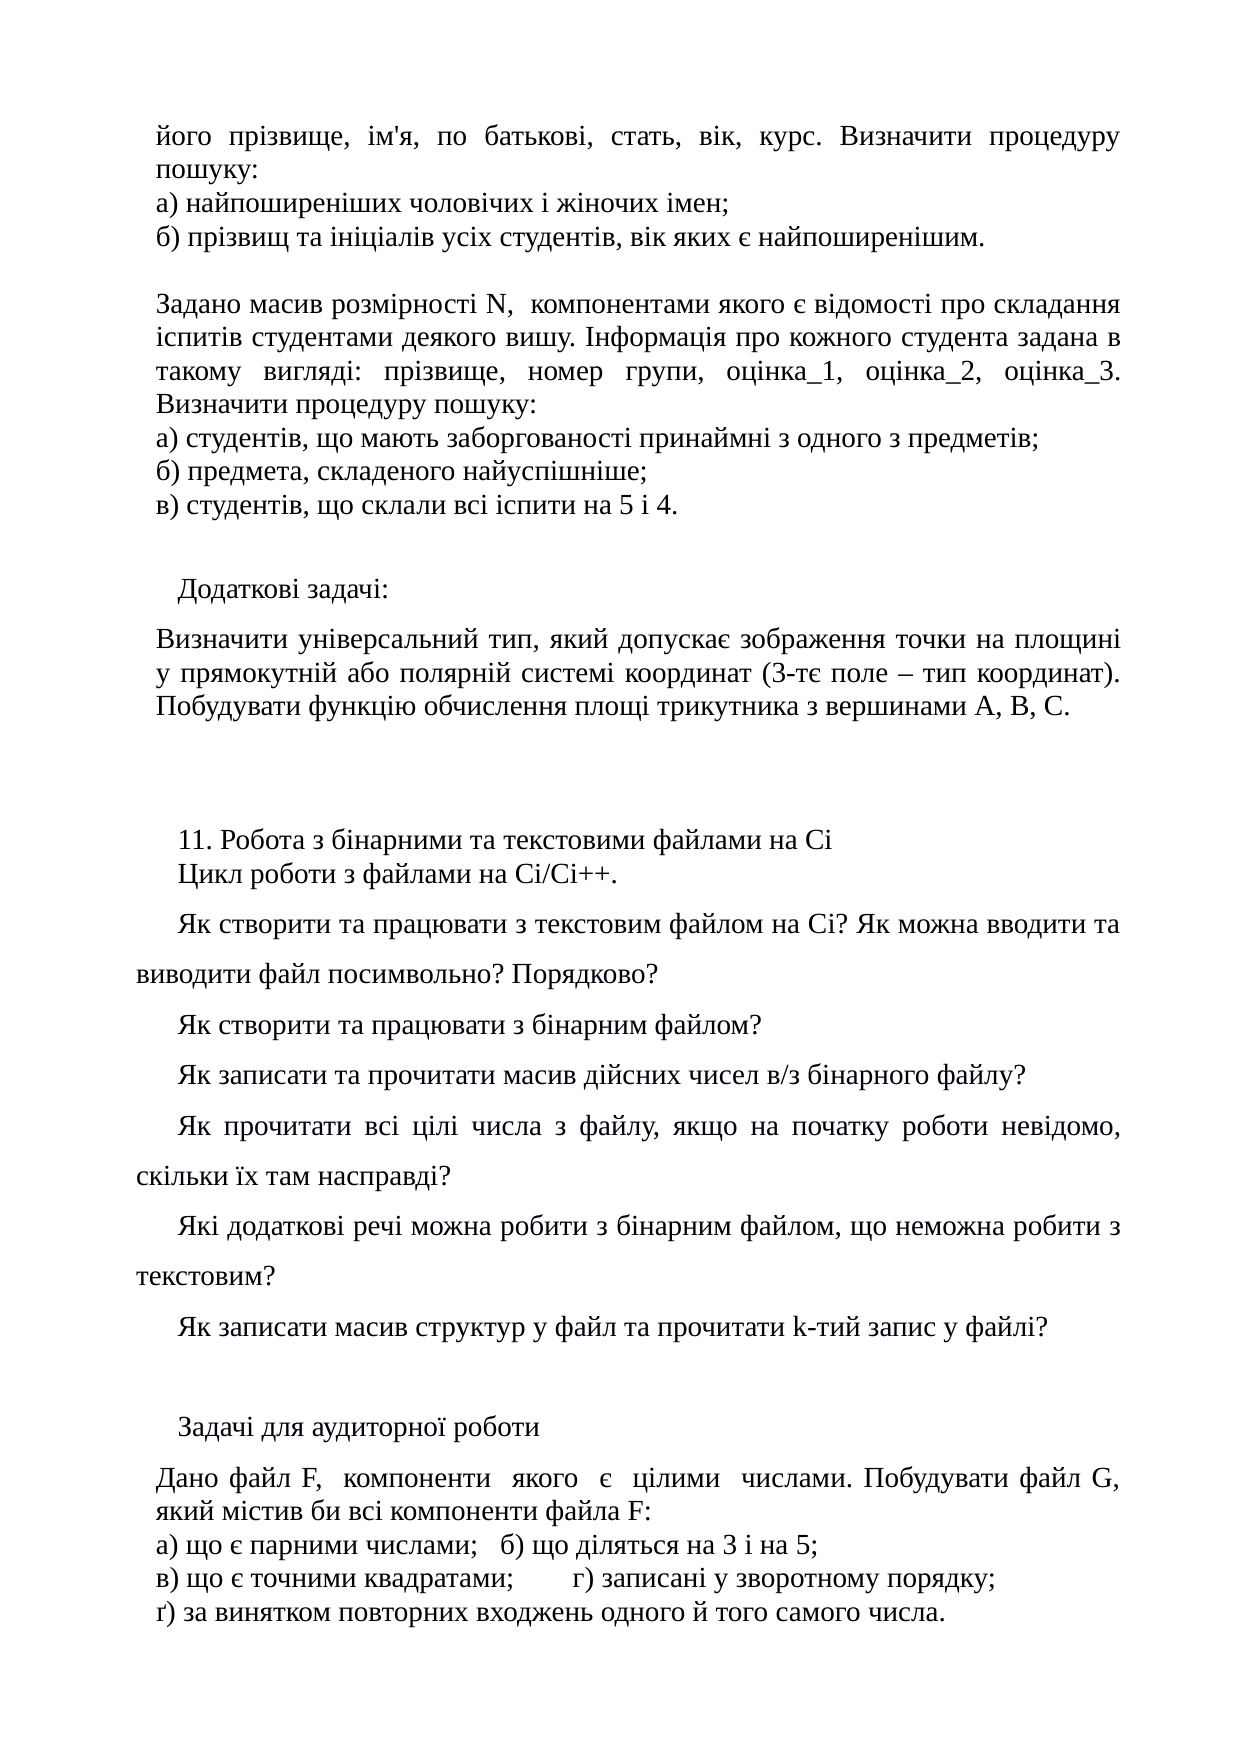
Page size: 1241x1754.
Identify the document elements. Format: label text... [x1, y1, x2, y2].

text а) найпоширеніших чоловічих і жіночих імен; [156, 185, 1122, 219]
text б) прізвищ та ініціалів усіх студентів, вік яких є найпоширенішим. [156, 219, 1122, 252]
text б) предмета, складеного найуспішніше; [156, 453, 1122, 487]
text Як прочитати всі цілі числа з файлу, якщо на початку роботи невідомо, скільки їх там насправді? [136, 1108, 1122, 1191]
text Задачі для аудиторної роботи [136, 1409, 1122, 1443]
text Цикл роботи з файлами на Сі/Сі++. [136, 856, 1122, 889]
text ґ) за винятком повторних входжень одного й того самого числа. [156, 1594, 1122, 1627]
text Визначити універсальний тип, який допускає зображення точки на площині у прямокутній або полярній системі координат (3-тє поле – тип координат). Побудувати функцію обчислення площі трикутника з вершинами A, B, C. [156, 621, 1122, 722]
text в) що є точними квадратами; г) записані у зворотному порядку; [156, 1560, 1122, 1594]
text його прізвище, ім'я, по батькові, стать, вік, курс. Визначити процедуру пошуку: [156, 118, 1122, 185]
text Додаткові задачі: [136, 571, 1122, 604]
text Які додаткові речі можна робити з бінарним файлом, що неможна робити з текстовим? [136, 1208, 1122, 1292]
text Як створити та працювати з текстовим файлом на Сі? Як можна вводити та виводити файл посимвольно? Порядково? [136, 906, 1122, 990]
text Дано файл F, компоненти якого є цілими числами. Побудувати файл G, який містив би всі компоненти файла F: [156, 1460, 1122, 1527]
text Задано масив розмірності N, компонентами якого є відомості про складання іспитів студентами деякого вишу. Інформація про кожного студента задана в такому вигляді: прізвище, номер групи, оцінка_1, оцінка_2, оцінка_3. Визначити процедуру пошуку: [156, 286, 1122, 420]
text 11. Робота з бінарними та текстовими файлами на Сі [136, 822, 1122, 856]
text Як записати масив структур у файл та прочитати k-тий запис у файлі? [136, 1309, 1122, 1342]
text в) студентів, що склали всі іспити на 5 і 4. [156, 487, 1122, 521]
text а) студентів, що мають заборгованості принаймні з одного з предметів; [156, 420, 1122, 453]
text Як записати та прочитати масив дійсних чисел в/з бінарного файлу? [136, 1057, 1122, 1091]
text а) що є парними числами; б) що діляться на 3 і на 5; [156, 1527, 1122, 1560]
text Як створити та працювати з бінарним файлом? [136, 1007, 1122, 1041]
